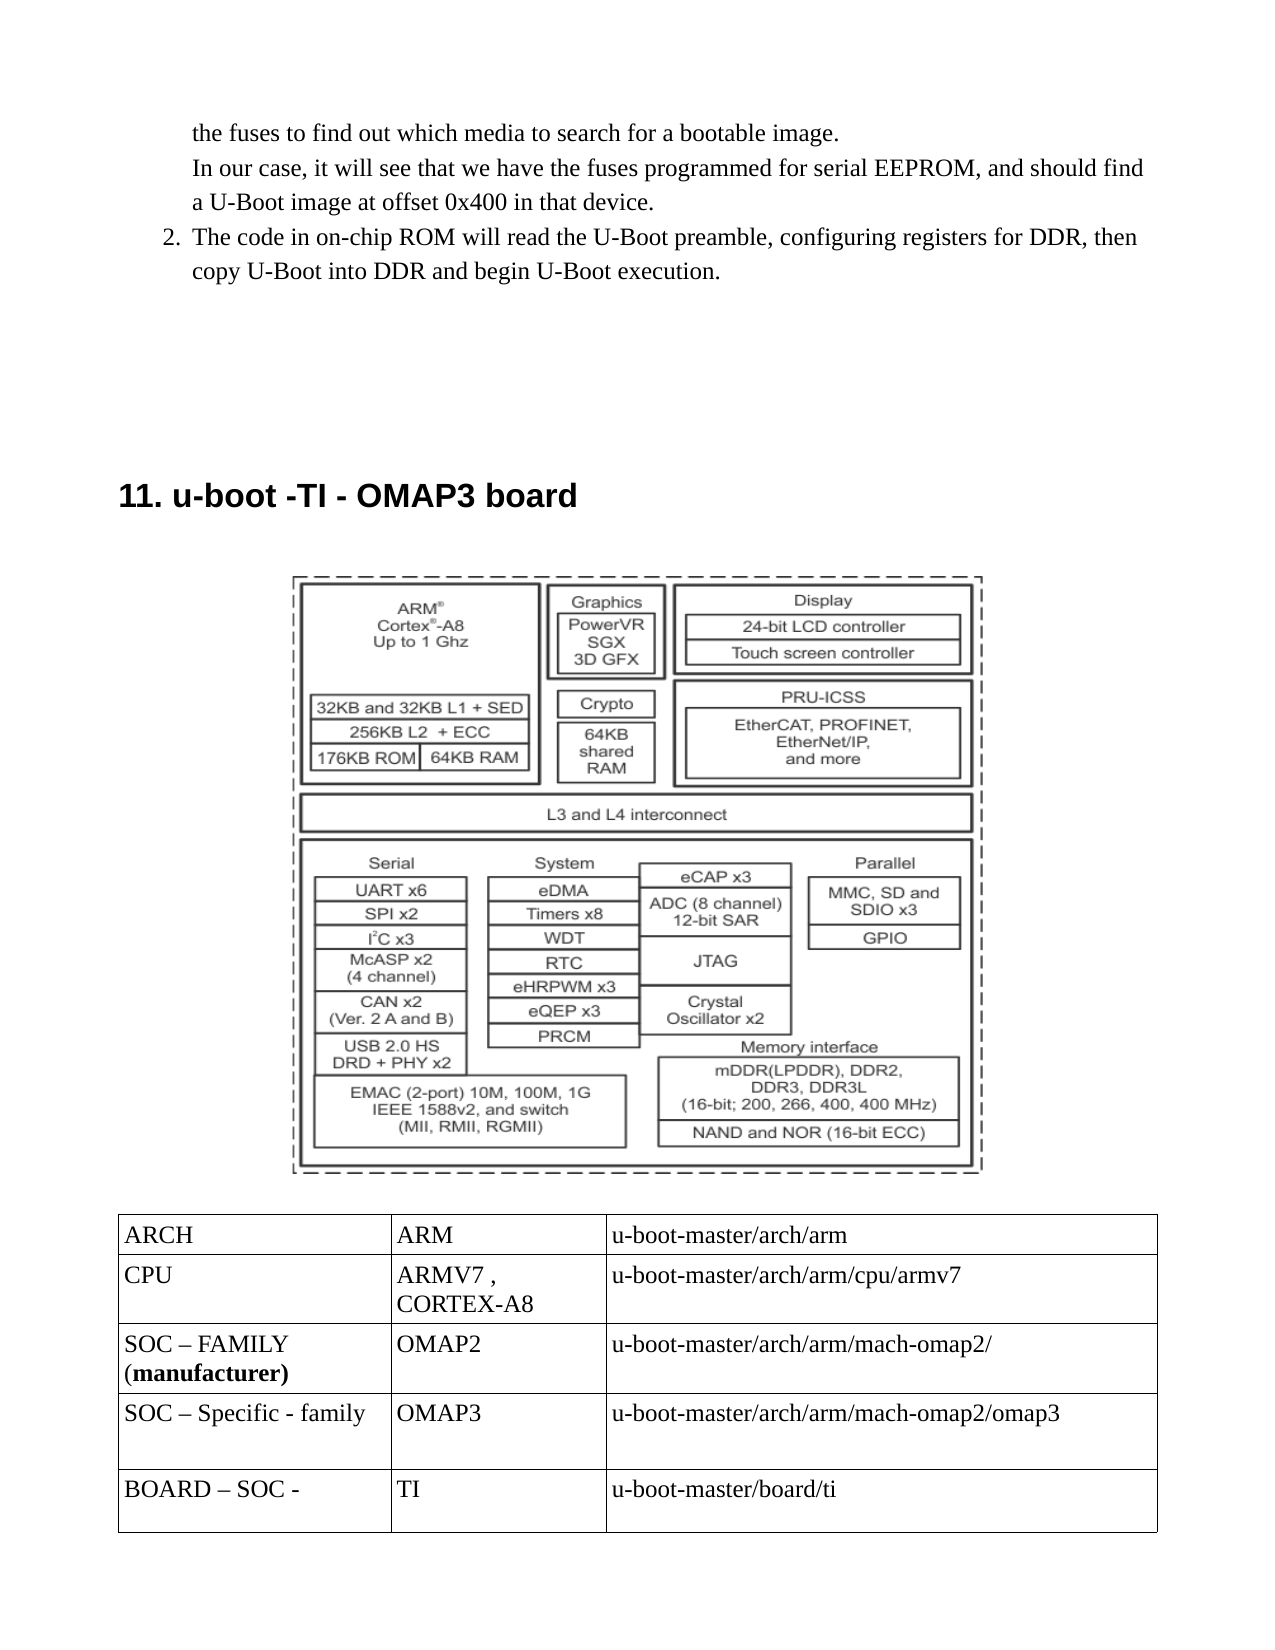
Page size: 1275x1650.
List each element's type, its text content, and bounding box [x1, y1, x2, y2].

picture [292, 576, 983, 1174]
table_cell u-boot-master/arch/arm/cpu/armv7 [607, 1255, 1157, 1323]
table_header ARCH [119, 1215, 391, 1254]
table_cell OMAP2 [392, 1324, 606, 1392]
table_header ARM [392, 1215, 606, 1254]
table_cell TI [392, 1470, 606, 1532]
table_header u-boot-master/arch/arm [607, 1215, 1157, 1254]
table_cell ARMV7 , CORTEX-A8 [392, 1255, 606, 1323]
subtitle 11. u-boot -TI - OMAP3 board [118, 476, 1157, 514]
list The code in on-chip ROM will read the U-Boot preamble, configuring registers for DDR, then copy U-Boot into DDR and begin U-Boot execution. [162, 222, 1157, 285]
table_cell u-boot-master/arch/arm/mach-omap2/omap3 [607, 1394, 1157, 1468]
table_cell CPU [119, 1255, 391, 1323]
table_cell OMAP3 [392, 1394, 606, 1468]
table_cell SOC – FAMILY (manufacturer) [119, 1324, 391, 1392]
table_cell BOARD – SOC [119, 1470, 391, 1532]
table_cell u-boot-master/arch/arm/mach-omap2/ [607, 1324, 1157, 1392]
table_cell u-boot-master/board/ti [607, 1470, 1157, 1532]
list the fuses to find out which media to search for a bootable image. In our case, it will see that we have the fuses programmed for serial EEPROM, and should find a U-Boot image at offset 0x400 in that device. [162, 118, 1157, 216]
table_cell SOC – Specific - family [119, 1394, 391, 1468]
